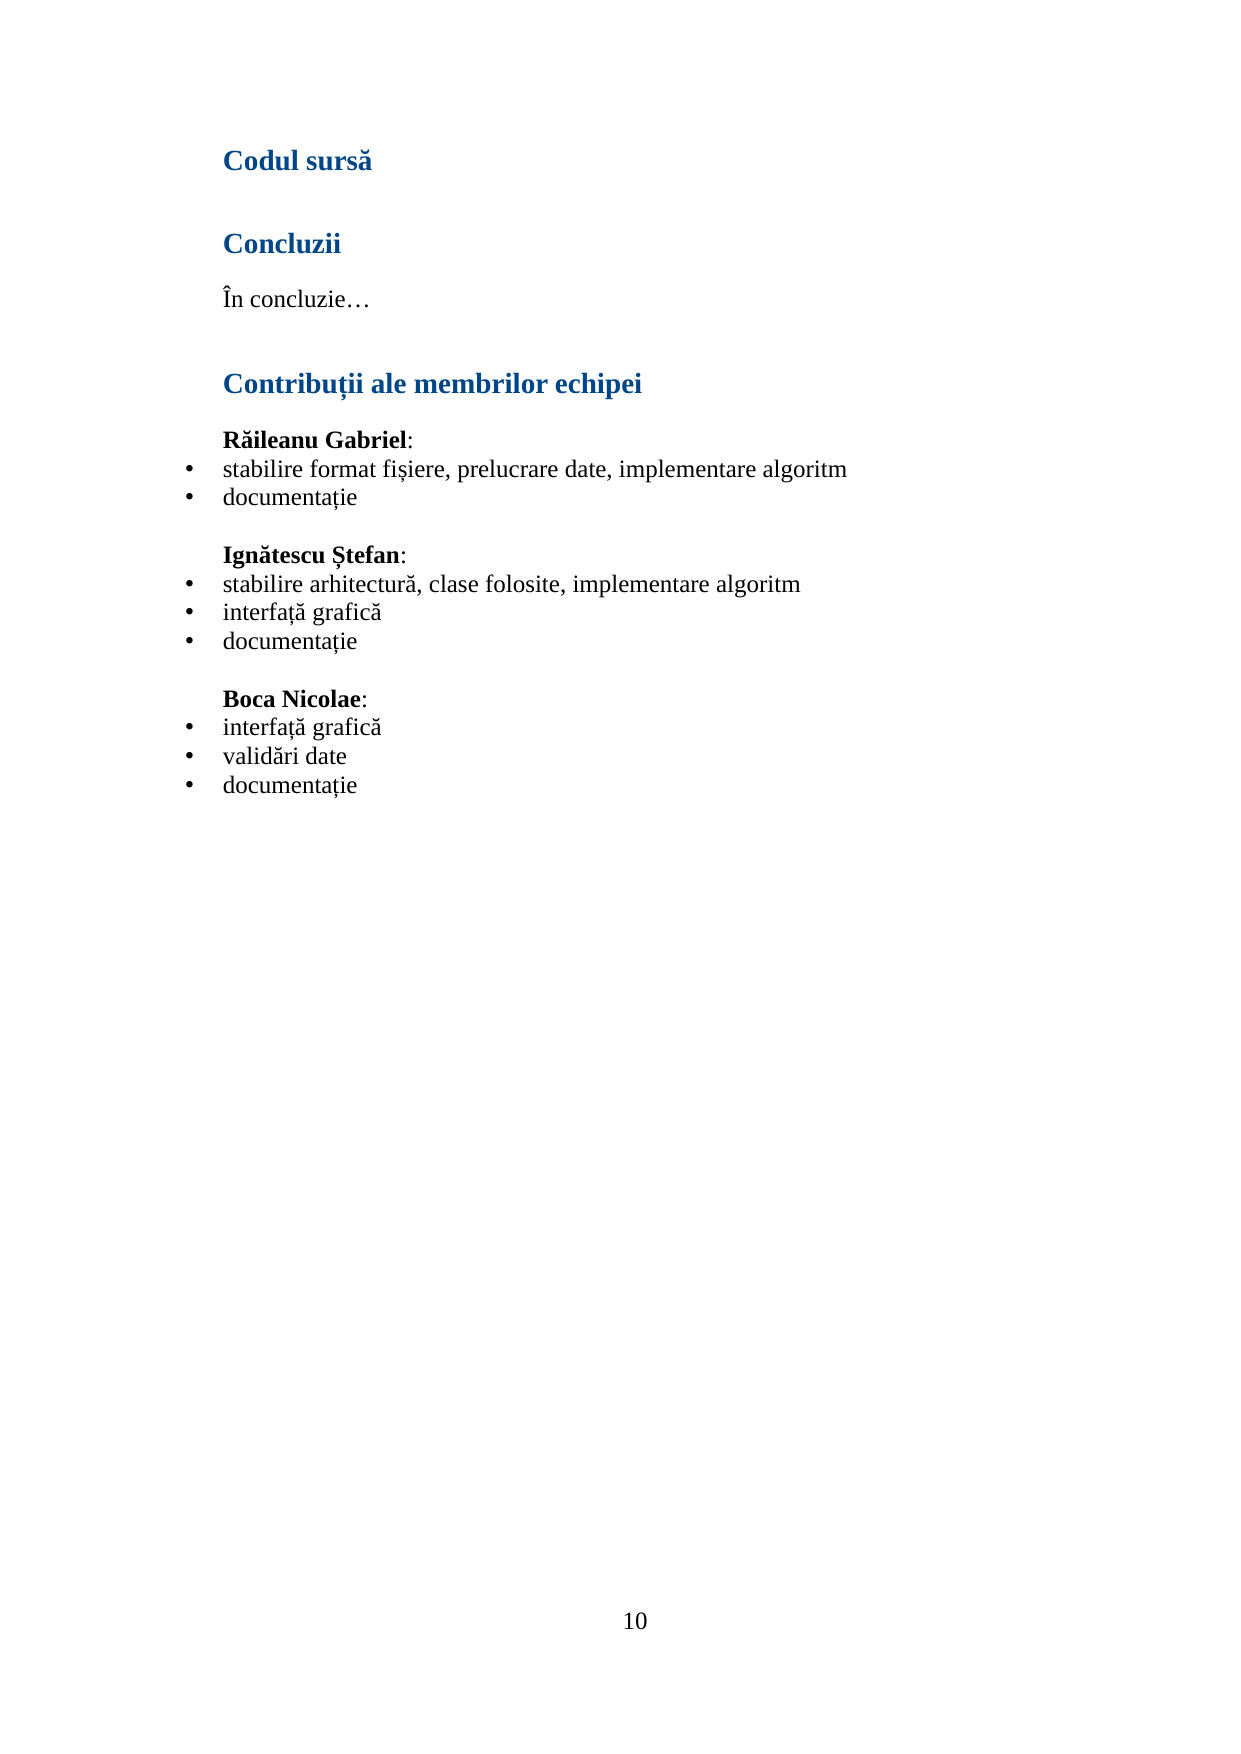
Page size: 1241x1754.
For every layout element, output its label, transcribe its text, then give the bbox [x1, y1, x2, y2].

text Răileanu Gabriel: [148, 425, 1122, 454]
list documentație [185, 626, 1122, 655]
subtitle Contribuții ale membrilor echipei [148, 367, 1122, 400]
subtitle Concluzii [148, 226, 1122, 259]
list stabilire format fișiere, prelucrare date, implementare algoritm [185, 454, 1122, 482]
subtitle Codul sursă [148, 143, 1122, 176]
list documentație [185, 482, 1122, 511]
text Ignătescu Ștefan: [148, 540, 1122, 569]
list documentație [185, 770, 1122, 799]
list interfață grafică [185, 597, 1122, 626]
list interfață grafică [185, 712, 1122, 741]
list stabilire arhitectură, clase folosite, implementare algoritm [185, 569, 1122, 597]
text Boca Nicolae: [148, 684, 1122, 712]
list validări date [185, 741, 1122, 770]
text În concluzie… [148, 284, 1122, 313]
